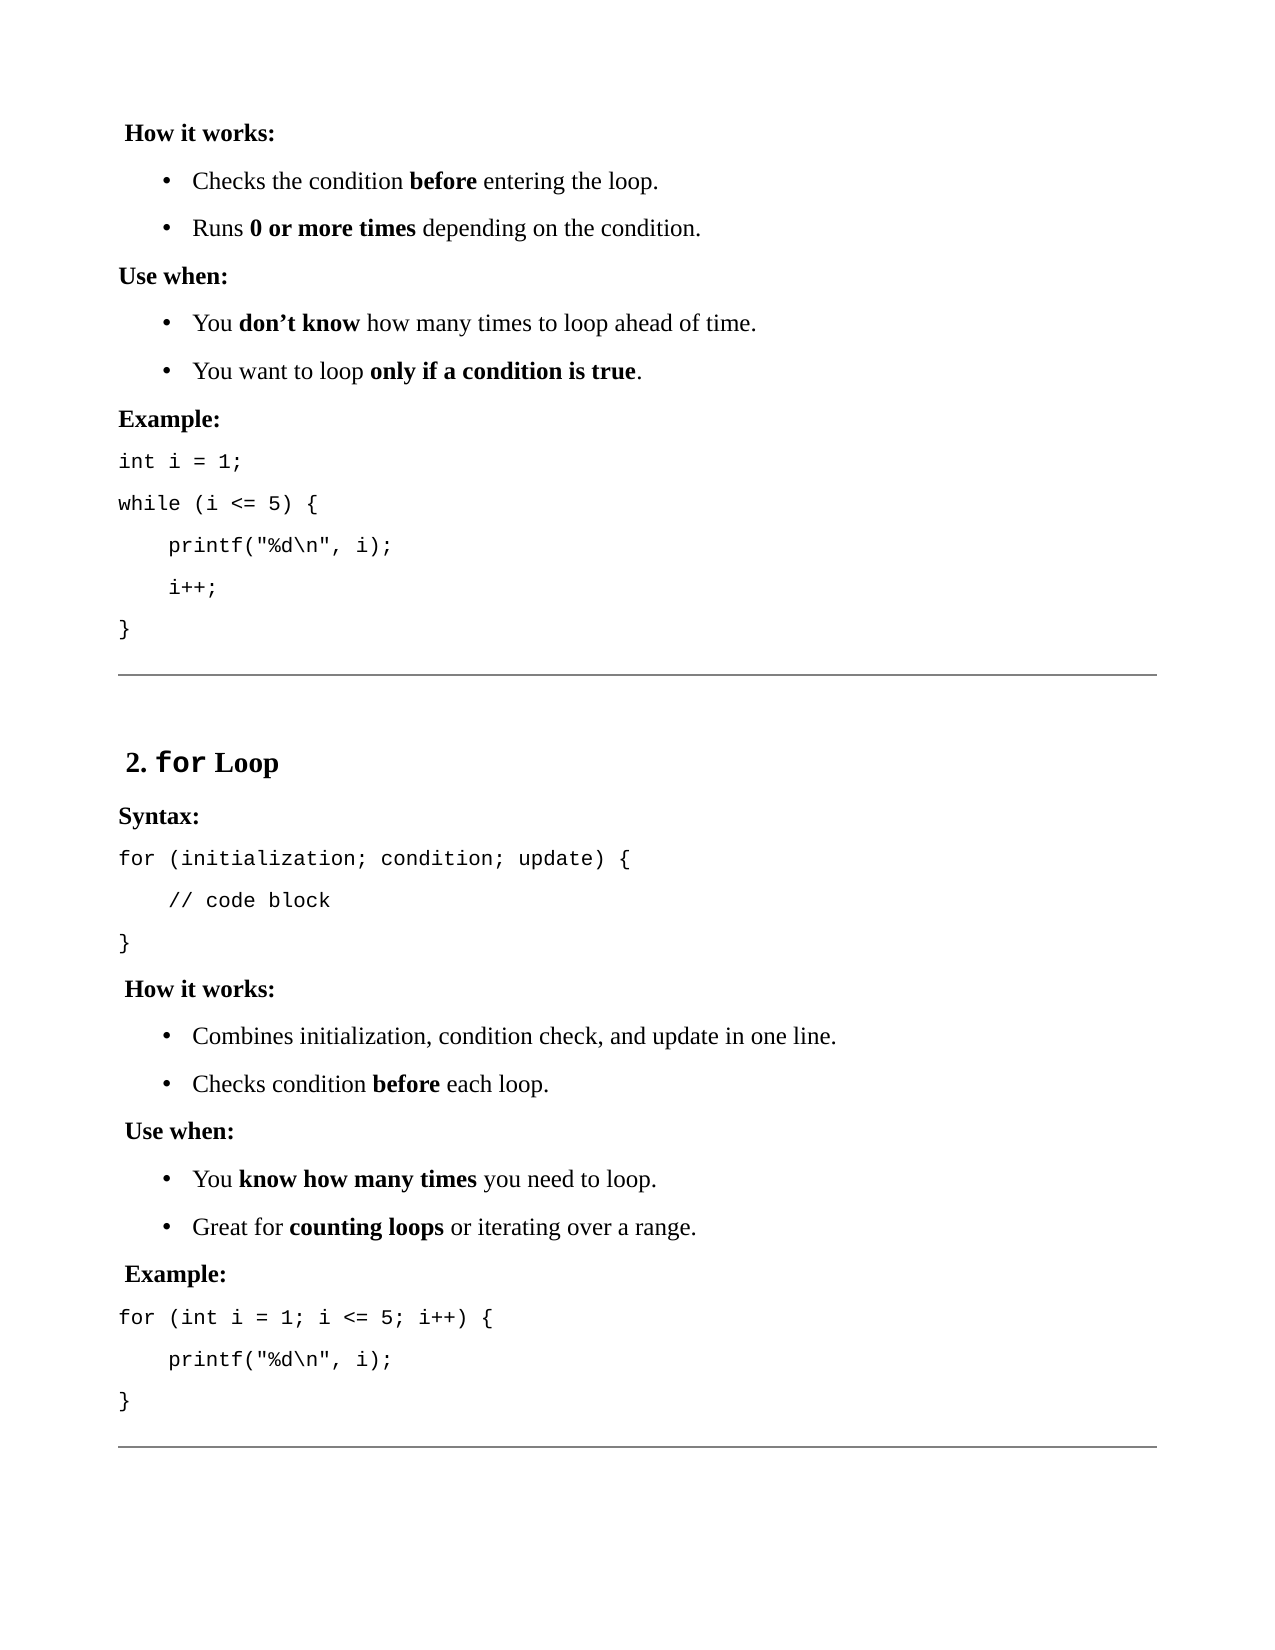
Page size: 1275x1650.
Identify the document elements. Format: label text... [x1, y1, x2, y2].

text } [118, 932, 1157, 956]
text for (int i = 1; i <= 5; i++) { [118, 1307, 1157, 1331]
subtitle Syntax: [118, 801, 1157, 829]
text printf("%d\n", i); [118, 535, 1157, 558]
text } [118, 618, 1157, 642]
subtitle How it works: [118, 118, 1157, 147]
list You want to loop only if a condition is true. [162, 356, 1157, 385]
list You don’t know how many times to loop ahead of time. [162, 308, 1157, 337]
text } [118, 1390, 1157, 1414]
subtitle Example: [118, 404, 1157, 432]
list Checks condition before each loop. [162, 1069, 1157, 1098]
list Combines initialization, condition check, and update in one line. [162, 1021, 1157, 1050]
list Checks the condition before entering the loop. [162, 166, 1157, 194]
subtitle Use when: [118, 1116, 1157, 1145]
text i++; [118, 577, 1157, 600]
subtitle Use when: [118, 261, 1157, 290]
list Runs 0 or more times depending on the condition. [162, 213, 1157, 242]
subtitle Example: [118, 1259, 1157, 1288]
list You know how many times you need to loop. [162, 1164, 1157, 1193]
text int i = 1; [118, 451, 1157, 475]
subtitle How it works: [118, 974, 1157, 1002]
list Great for counting loops or iterating over a range. [162, 1212, 1157, 1240]
subtitle 2. for Loop [118, 745, 1157, 781]
text // code block [118, 890, 1157, 914]
text while (i <= 5) { [118, 493, 1157, 517]
text for (initialization; condition; update) { [118, 848, 1157, 872]
text printf("%d\n", i); [118, 1349, 1157, 1372]
